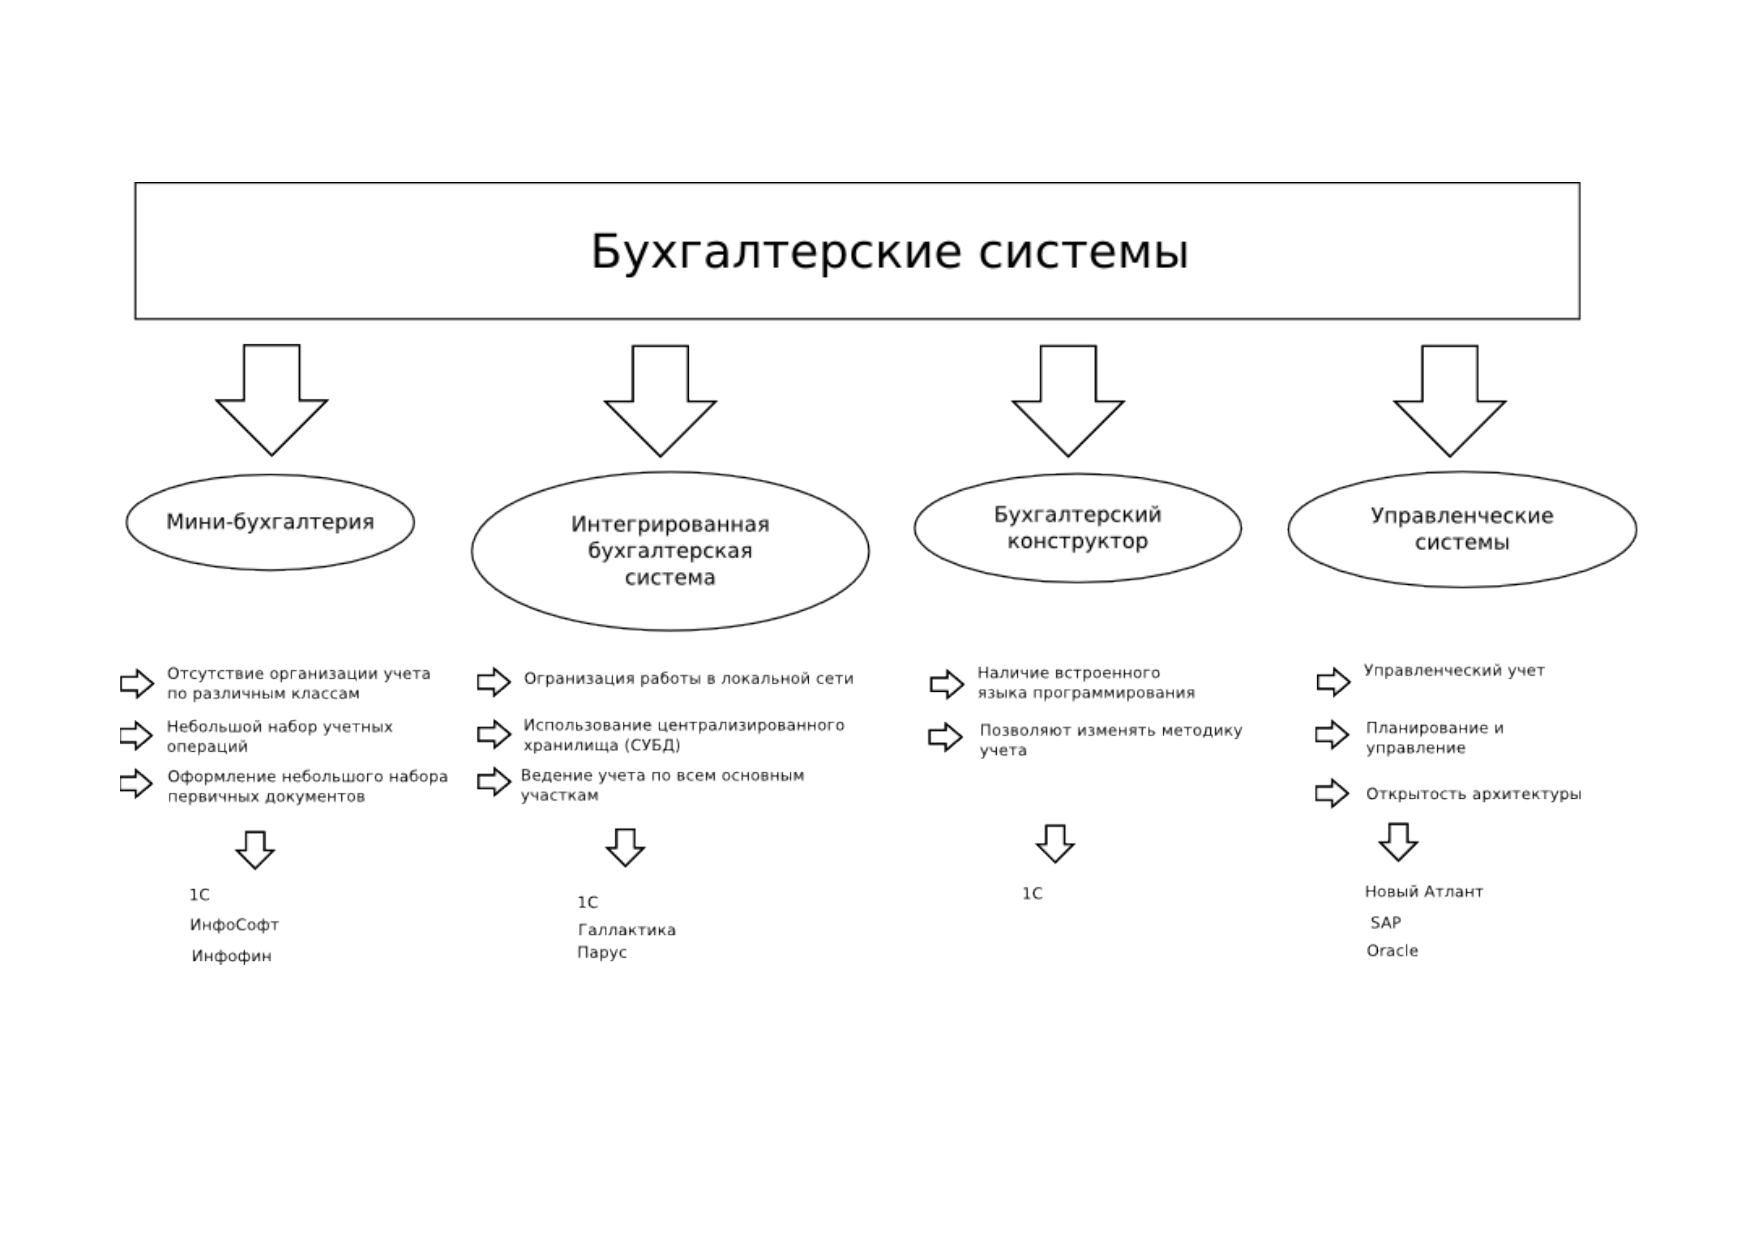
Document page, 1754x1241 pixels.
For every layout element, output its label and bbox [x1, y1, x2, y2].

picture [120, 182, 1638, 965]
